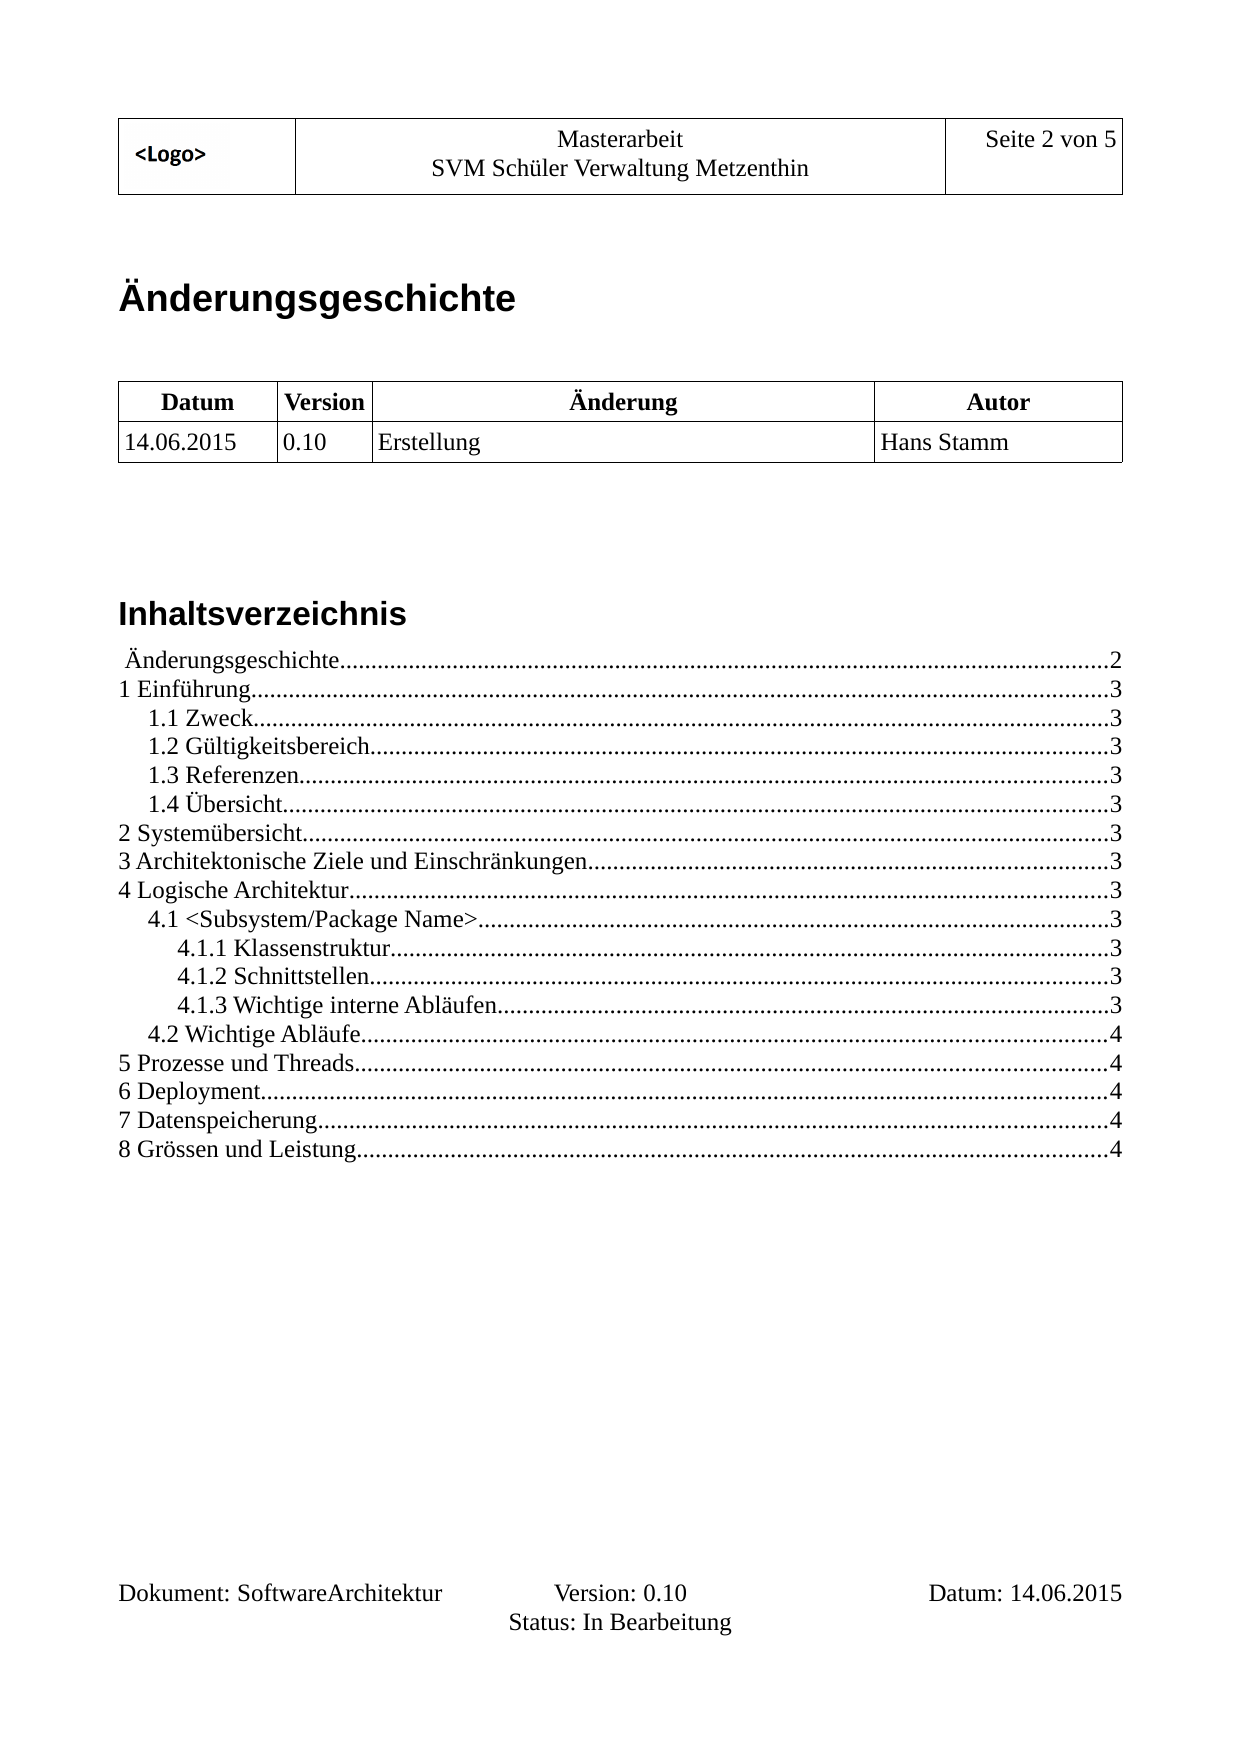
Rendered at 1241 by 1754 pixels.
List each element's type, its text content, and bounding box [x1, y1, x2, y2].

text 1.1 Zweck 3 [148, 703, 1122, 731]
table_header Datum [119, 382, 277, 421]
text 2 Systemübersicht 3 [118, 818, 1122, 846]
text 5 Prozesse und Threads 4 [118, 1048, 1122, 1076]
table_cell Hans Stamm [875, 422, 1122, 462]
text 4.1.3 Wichtige interne Abläufen 3 [177, 990, 1122, 1019]
text 7 Datenspeicherung 4 [118, 1105, 1122, 1134]
text 4.1.1 Klassenstruktur 3 [177, 933, 1122, 961]
text 1.3 Referenzen 3 [148, 760, 1122, 789]
table_header Änderung [373, 382, 874, 421]
text Änderungsgeschichte 2 [118, 645, 1122, 674]
table_cell Erstellung [373, 422, 874, 462]
text 1 Einführung 3 [118, 674, 1122, 703]
subtitle Inhaltsverzeichnis [118, 594, 1122, 633]
table_cell 14.06.2015 [119, 422, 277, 462]
text 1.4 Übersicht 3 [148, 789, 1122, 818]
text 4.1.2 Schnittstellen 3 [177, 961, 1122, 990]
table_header Autor [875, 382, 1122, 421]
text 4 Logische Architektur 3 [118, 875, 1122, 904]
subtitle Änderungsgeschichte [73, 276, 1122, 319]
picture [123, 123, 230, 189]
text 4.1 <Subsystem/Package Name> 3 [148, 904, 1122, 933]
text 3 Architektonische Ziele und Einschränkungen 3 [118, 846, 1122, 875]
text 4.2 Wichtige Abläufe 4 [148, 1019, 1122, 1048]
text 6 Deployment 4 [118, 1076, 1122, 1105]
table_header Version [278, 382, 372, 421]
text 1.2 Gültigkeitsbereich 3 [148, 731, 1122, 760]
text 8 Grössen und Leistung 4 [118, 1134, 1122, 1163]
table_cell 0.10 [278, 422, 372, 462]
